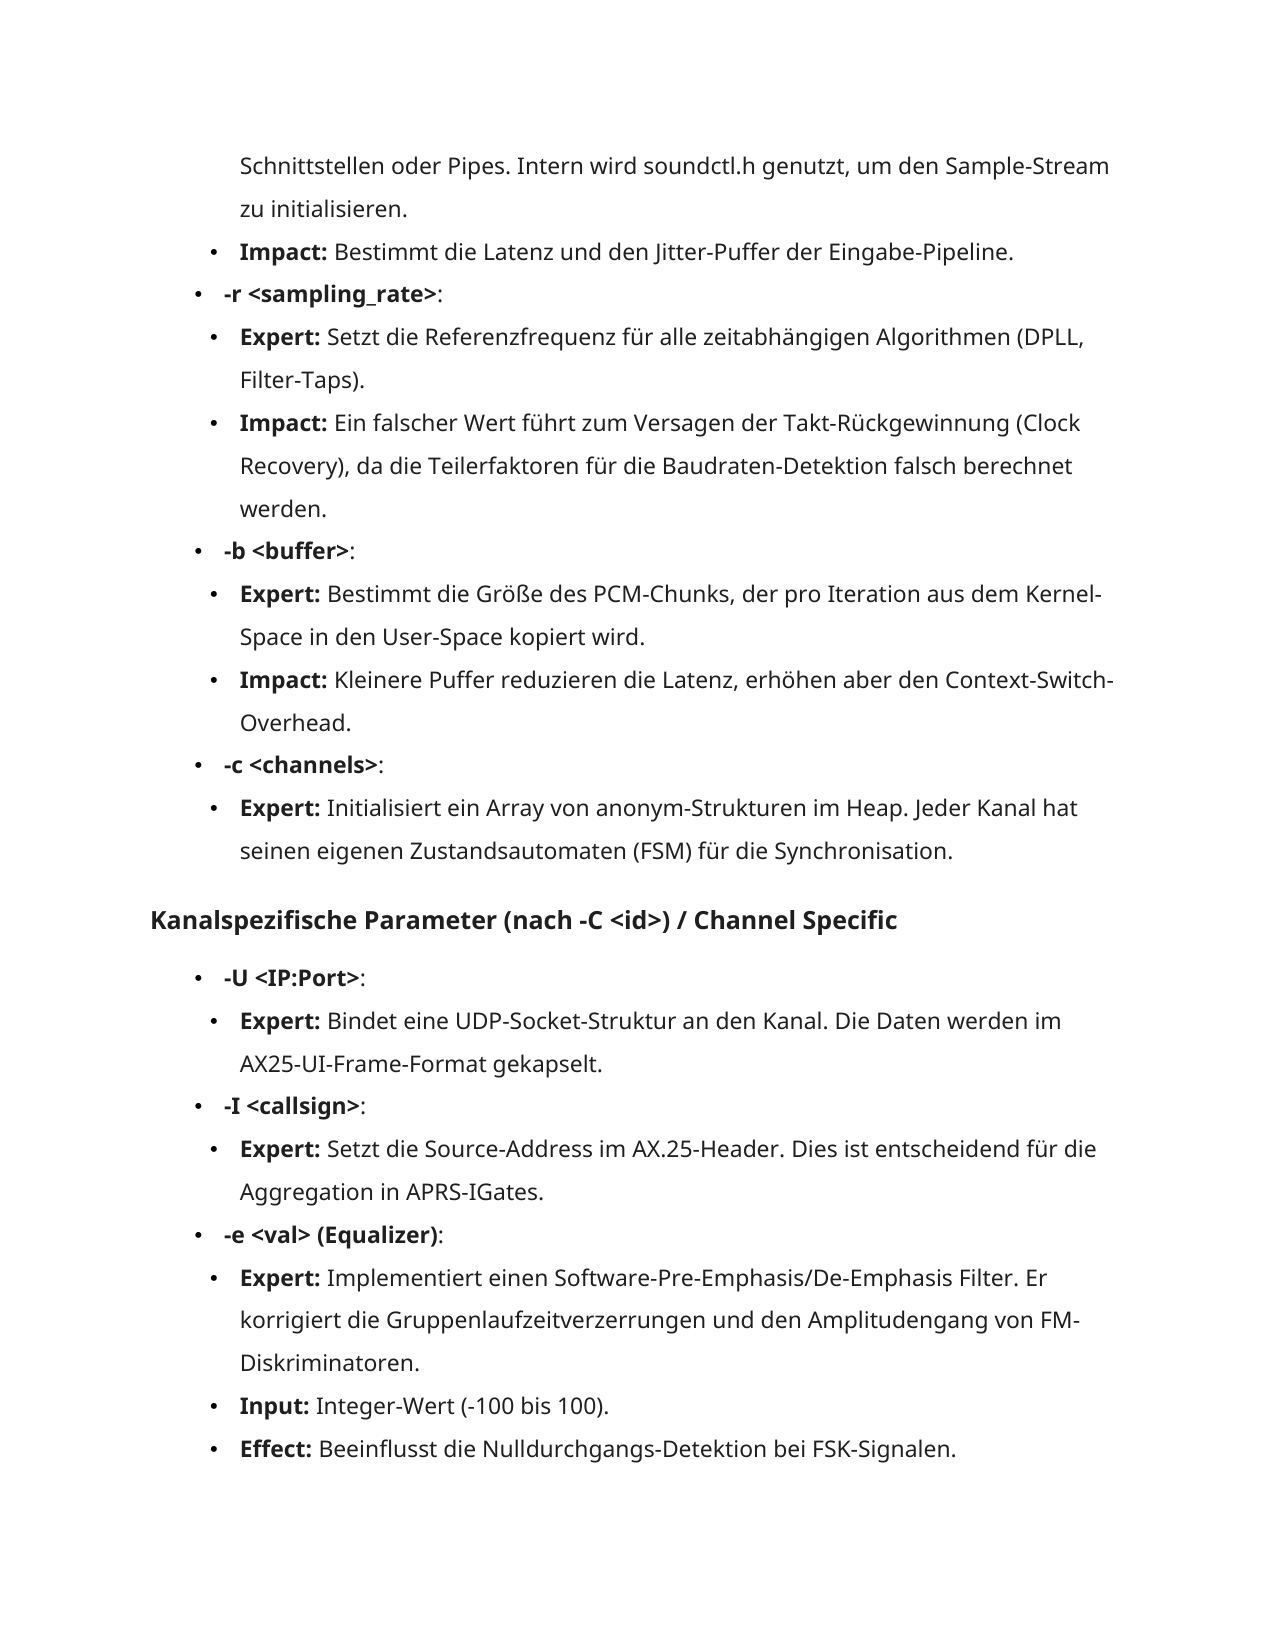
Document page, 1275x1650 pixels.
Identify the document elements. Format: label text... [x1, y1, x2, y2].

list Impact: Kleinere Puffer reduzieren die Latenz, erhöhen aber den Context-Switch-Overhead. [210, 664, 1125, 738]
list Expert: Setzt die Source-Address im AX.25-Header. Dies ist entscheidend für die Aggregation in APRS-IGates. [210, 1133, 1125, 1207]
list Schnittstellen oder Pipes. Intern wird soundctl.h genutzt, um den Sample-Stream zu initialisieren. [210, 150, 1125, 224]
list Expert: Setzt die Referenzfrequenz für alle zeitabhängigen Algorithmen (DPLL, Filter-Taps). [210, 321, 1125, 395]
list Impact: Bestimmt die Latenz und den Jitter-Puffer der Eingabe-Pipeline. [210, 236, 1125, 267]
list Expert: Bestimmt die Größe des PCM-Chunks, der pro Iteration aus dem Kernel-Space in den User-Space kopiert wird. [210, 578, 1125, 652]
list -b <buffer>: [194, 535, 1125, 567]
list Input: Integer-Wert (-100 bis 100). [210, 1390, 1125, 1421]
list -U <IP:Port>: [194, 962, 1125, 993]
list Expert: Initialisiert ein Array von anonym-Strukturen im Heap. Jeder Kanal hat seinen eigenen Zustandsautomaten (FSM) für die Synchronisation. [210, 792, 1125, 866]
list -r <sampling_rate>: [194, 278, 1125, 310]
list Expert: Bindet eine UDP-Socket-Struktur an den Kanal. Die Daten werden im AX25-UI-Frame-Format gekapselt. [210, 1005, 1125, 1079]
list -e <val> (Equalizer): [194, 1219, 1125, 1250]
list Effect: Beeinflusst die Nulldurchgangs-Detektion bei FSK-Signalen. [210, 1433, 1125, 1464]
list Expert: Implementiert einen Software-Pre-Emphasis/De-Emphasis Filter. Er korrigiert die Gruppenlaufzeitverzerrungen und den Amplitudengang von FM-Diskriminatoren. [210, 1262, 1125, 1378]
subtitle Kanalspezifische Parameter (nach -C <id>) / Channel Specific [150, 903, 1125, 937]
list Impact: Ein falscher Wert führt zum Versagen der Takt-Rückgewinnung (Clock Recovery), da die Teilerfaktoren für die Baudraten-Detektion falsch berechnet werden. [210, 407, 1125, 524]
list -I <callsign>: [194, 1090, 1125, 1122]
list -c <channels>: [194, 749, 1125, 781]
